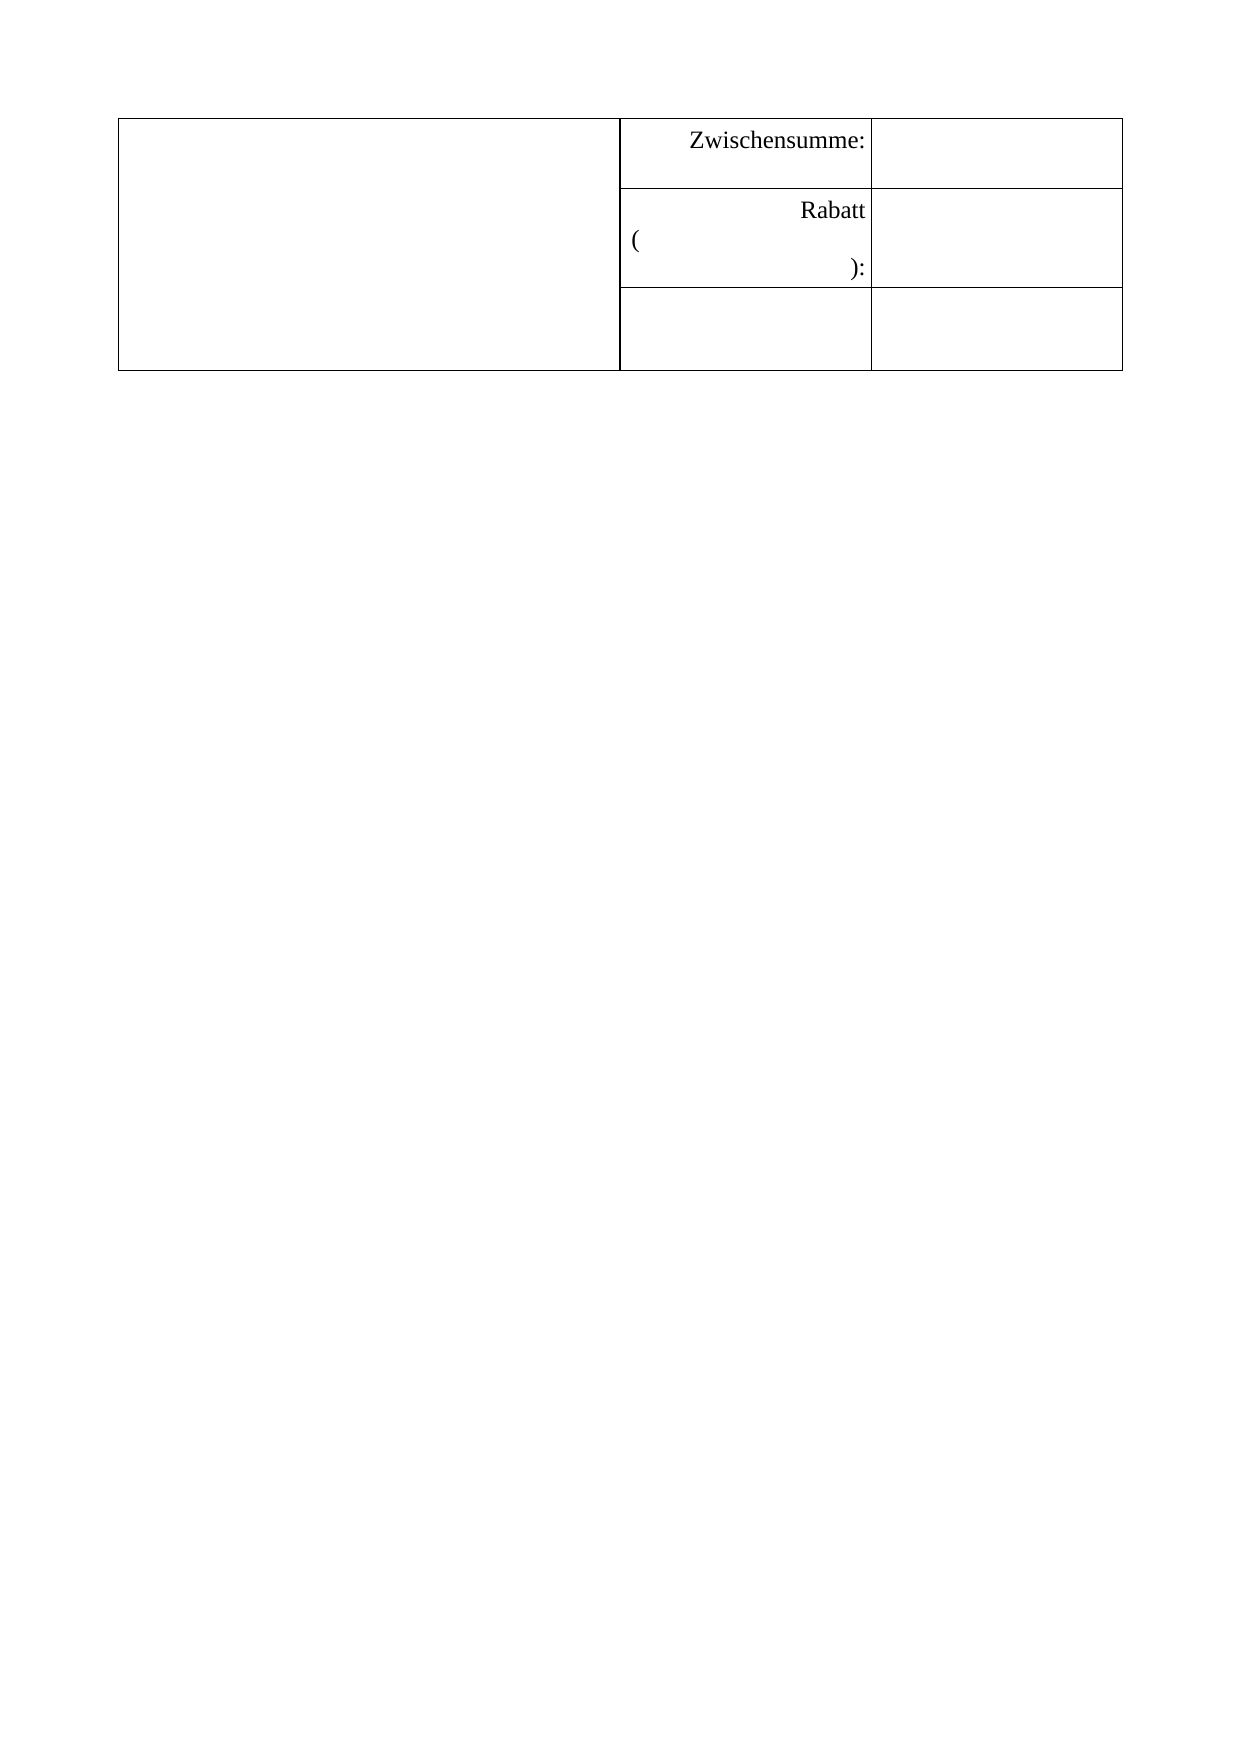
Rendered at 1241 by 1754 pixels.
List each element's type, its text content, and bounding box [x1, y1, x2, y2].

table_header Zwischensumme: [621, 119, 871, 188]
table_cell <VATLIST.DESCRIPTIONS> [621, 288, 871, 369]
table_cell <ITEMS.DISCOUNT.GROSS> [872, 189, 1122, 287]
table_header <DOCUMENT.ITEMS.NET> [872, 119, 1122, 188]
table_header <DOCUMENT.NAME> [119, 119, 619, 369]
table_cell Rabatt (<ITEMS.DISCOUNT.PERCENT>): [621, 189, 871, 287]
table_cell <VATLIST.VALUES> [872, 288, 1122, 369]
